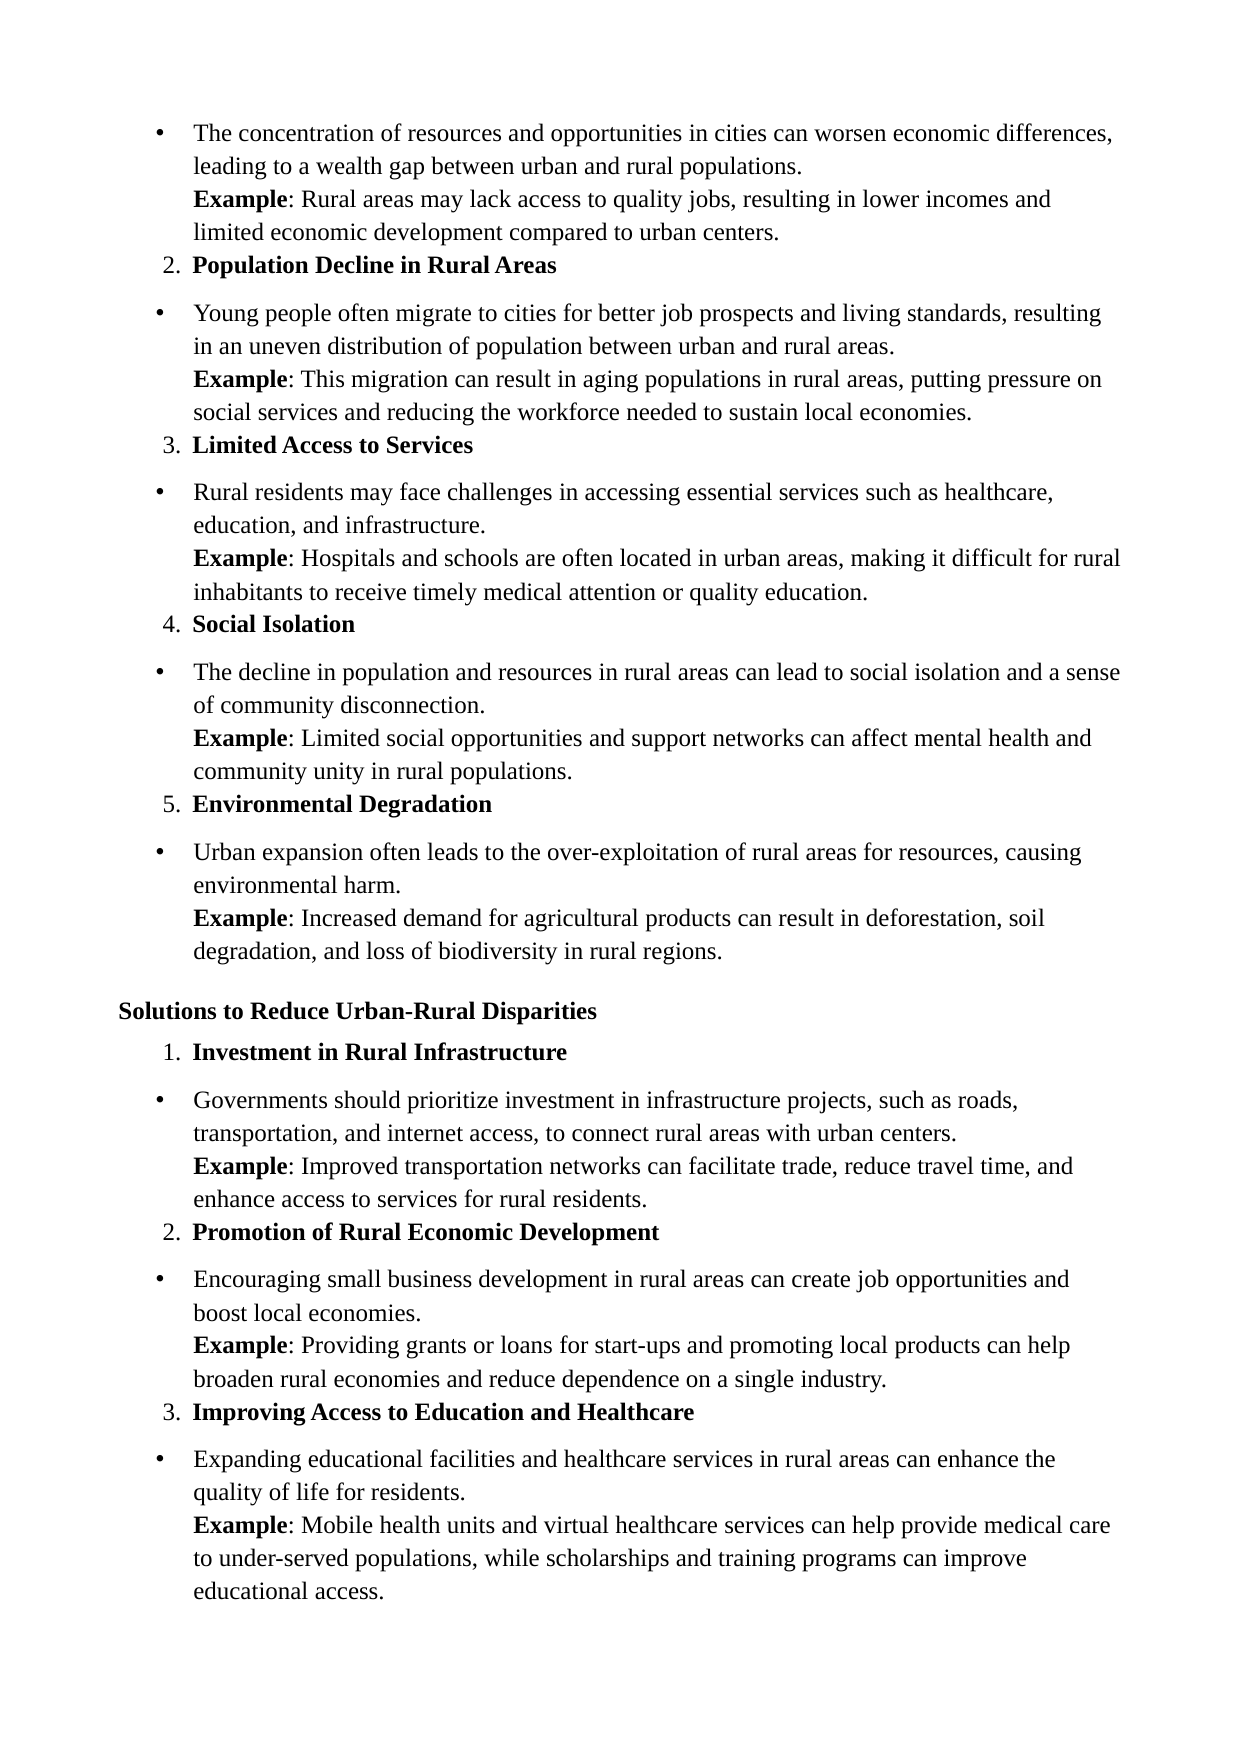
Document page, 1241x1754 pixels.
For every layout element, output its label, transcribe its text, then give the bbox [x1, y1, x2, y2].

list Governments should prioritize investment in infrastructure projects, such as roads, transportation, and internet access, to connect rural areas with urban centers. [156, 1085, 1122, 1147]
list Example: Providing grants or loans for start-ups and promoting local products can help broaden rural economies and reduce dependence on a single industry. [156, 1331, 1122, 1392]
list Encouraging small business development in rural areas can create job opportunities and boost local economies. [156, 1264, 1122, 1326]
list Urban expansion often leads to the over-exploitation of rural areas for resources, causing environmental harm. [156, 837, 1122, 899]
subtitle Solutions to Reduce Urban-Rural Disparities [118, 996, 1122, 1025]
list Example: Increased demand for agricultural products can result in deforestation, soil degradation, and loss of biodiversity in rural regions. [156, 903, 1122, 965]
list Improving Access to Education and Healthcare [162, 1397, 1122, 1425]
list Expanding educational facilities and healthcare services in rural areas can enhance the quality of life for residents. [156, 1444, 1122, 1506]
list Example: Limited social opportunities and support networks can affect mental health and community unity in rural populations. [156, 723, 1122, 785]
list Example: Rural areas may lack access to quality jobs, resulting in lower incomes and limited economic development compared to urban centers. [156, 184, 1122, 246]
list Example: Hospitals and schools are often located in urban areas, making it difficult for rural inhabitants to receive timely medical attention or quality education. [156, 543, 1122, 605]
list Promotion of Rural Economic Development [162, 1217, 1122, 1246]
list Population Decline in Rural Areas [162, 250, 1122, 279]
list Example: Improved transportation networks can facilitate trade, reduce travel time, and enhance access to services for rural residents. [156, 1151, 1122, 1213]
list Limited Access to Services [162, 430, 1122, 459]
list Example: Mobile health units and virtual healthcare services can help provide medical care to under-served populations, while scholarships and training programs can improve educational access. [156, 1510, 1122, 1605]
list The concentration of resources and opportunities in cities can worsen economic differences, leading to a wealth gap between urban and rural populations. [156, 118, 1122, 180]
list Investment in Rural Infrastructure [162, 1037, 1122, 1066]
list Environmental Degradation [162, 789, 1122, 818]
list The decline in population and resources in rural areas can lead to social isolation and a sense of community disconnection. [156, 657, 1122, 719]
list Example: This migration can result in aging populations in rural areas, putting pressure on social services and reducing the workforce needed to sustain local economies. [156, 364, 1122, 426]
list Young people often migrate to cities for better job prospects and living standards, resulting in an uneven distribution of population between urban and rural areas. [156, 298, 1122, 359]
list Social Isolation [162, 609, 1122, 638]
list Rural residents may face challenges in accessing essential services such as healthcare, education, and infrastructure. [156, 477, 1122, 539]
